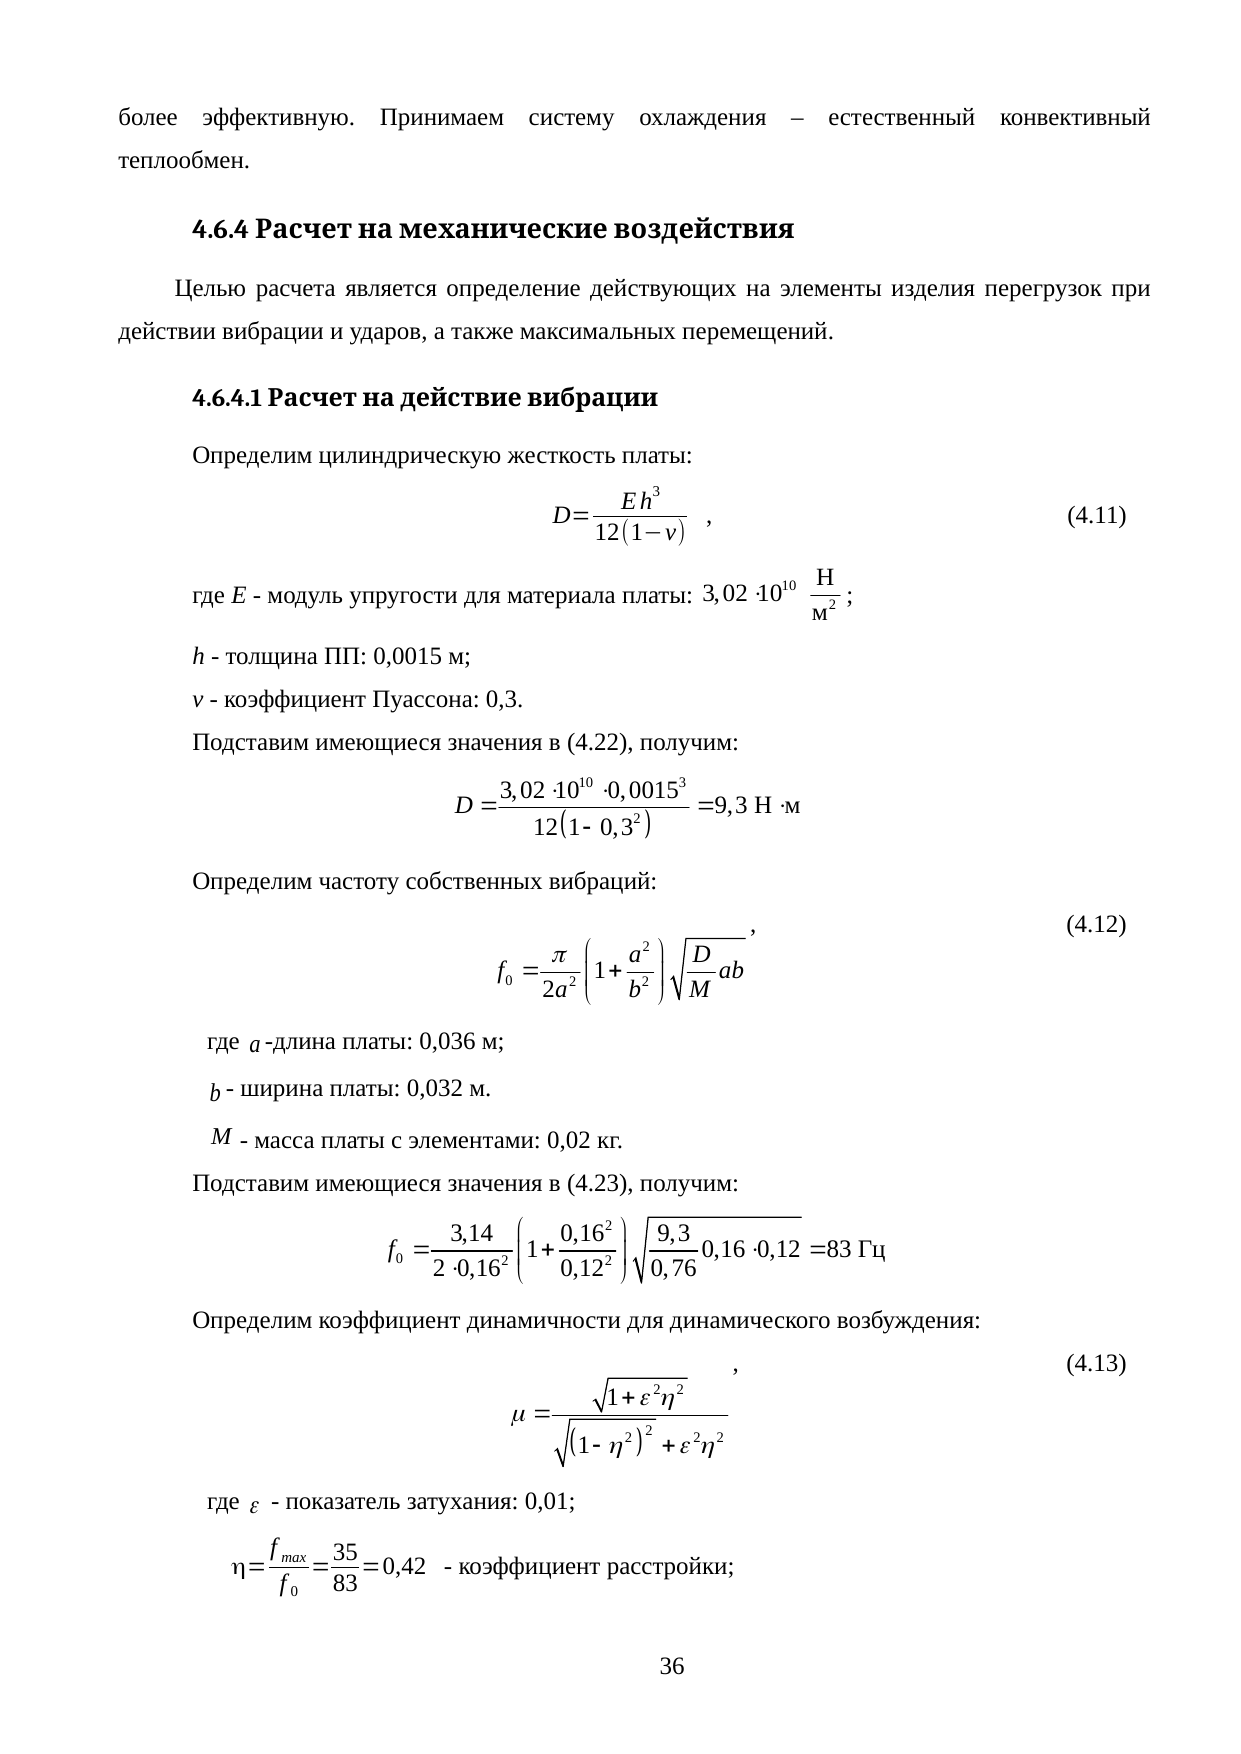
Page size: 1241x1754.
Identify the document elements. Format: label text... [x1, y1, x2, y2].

text Подставим имеющиеся значения в (4.23), получим: [118, 1168, 1152, 1197]
text Подставим имеющиеся значения в (4.22), получим: [118, 727, 1152, 756]
text Определим частоту собственных вибраций: [118, 866, 1152, 894]
text , (4.11) [118, 483, 1152, 548]
text , (4.13) [118, 1348, 1152, 1472]
text - масса платы с элементами: 0,02 кг. [118, 1122, 1152, 1153]
text Определим коэффициент динамичности для динамического возбуждения: [118, 1305, 1152, 1334]
text где E - модуль упругости для материала платы: ; [118, 562, 1152, 626]
text - коэффициент расстройки; [118, 1534, 1152, 1600]
text где -длина платы: 0,036 м; [118, 1026, 1152, 1059]
text , (4.12) [118, 909, 1152, 1012]
text ν - коэффициент Пуассона: 0,3. [118, 684, 1152, 713]
subtitle 4.6.4 Расчет на механические воздействия [118, 214, 1152, 245]
text Целью расчета является определение действующих на элементы изделия перегрузок при действии вибрации и ударов, а также максимальных перемещений. [118, 273, 1152, 345]
text Определим цилиндрическую жесткость платы: [118, 440, 1152, 468]
text более эффективную. Принимаем систему охлаждения – естественный конвективный теплообмен. [118, 102, 1152, 174]
text h - толщина ПП: 0,0015 м; [118, 641, 1152, 669]
text где - показатель затухания: 0,01; [118, 1486, 1152, 1519]
text 4.6.4.1 Расчет на действие вибрации [118, 384, 1152, 413]
text - ширина платы: 0,032 м. [118, 1073, 1152, 1108]
